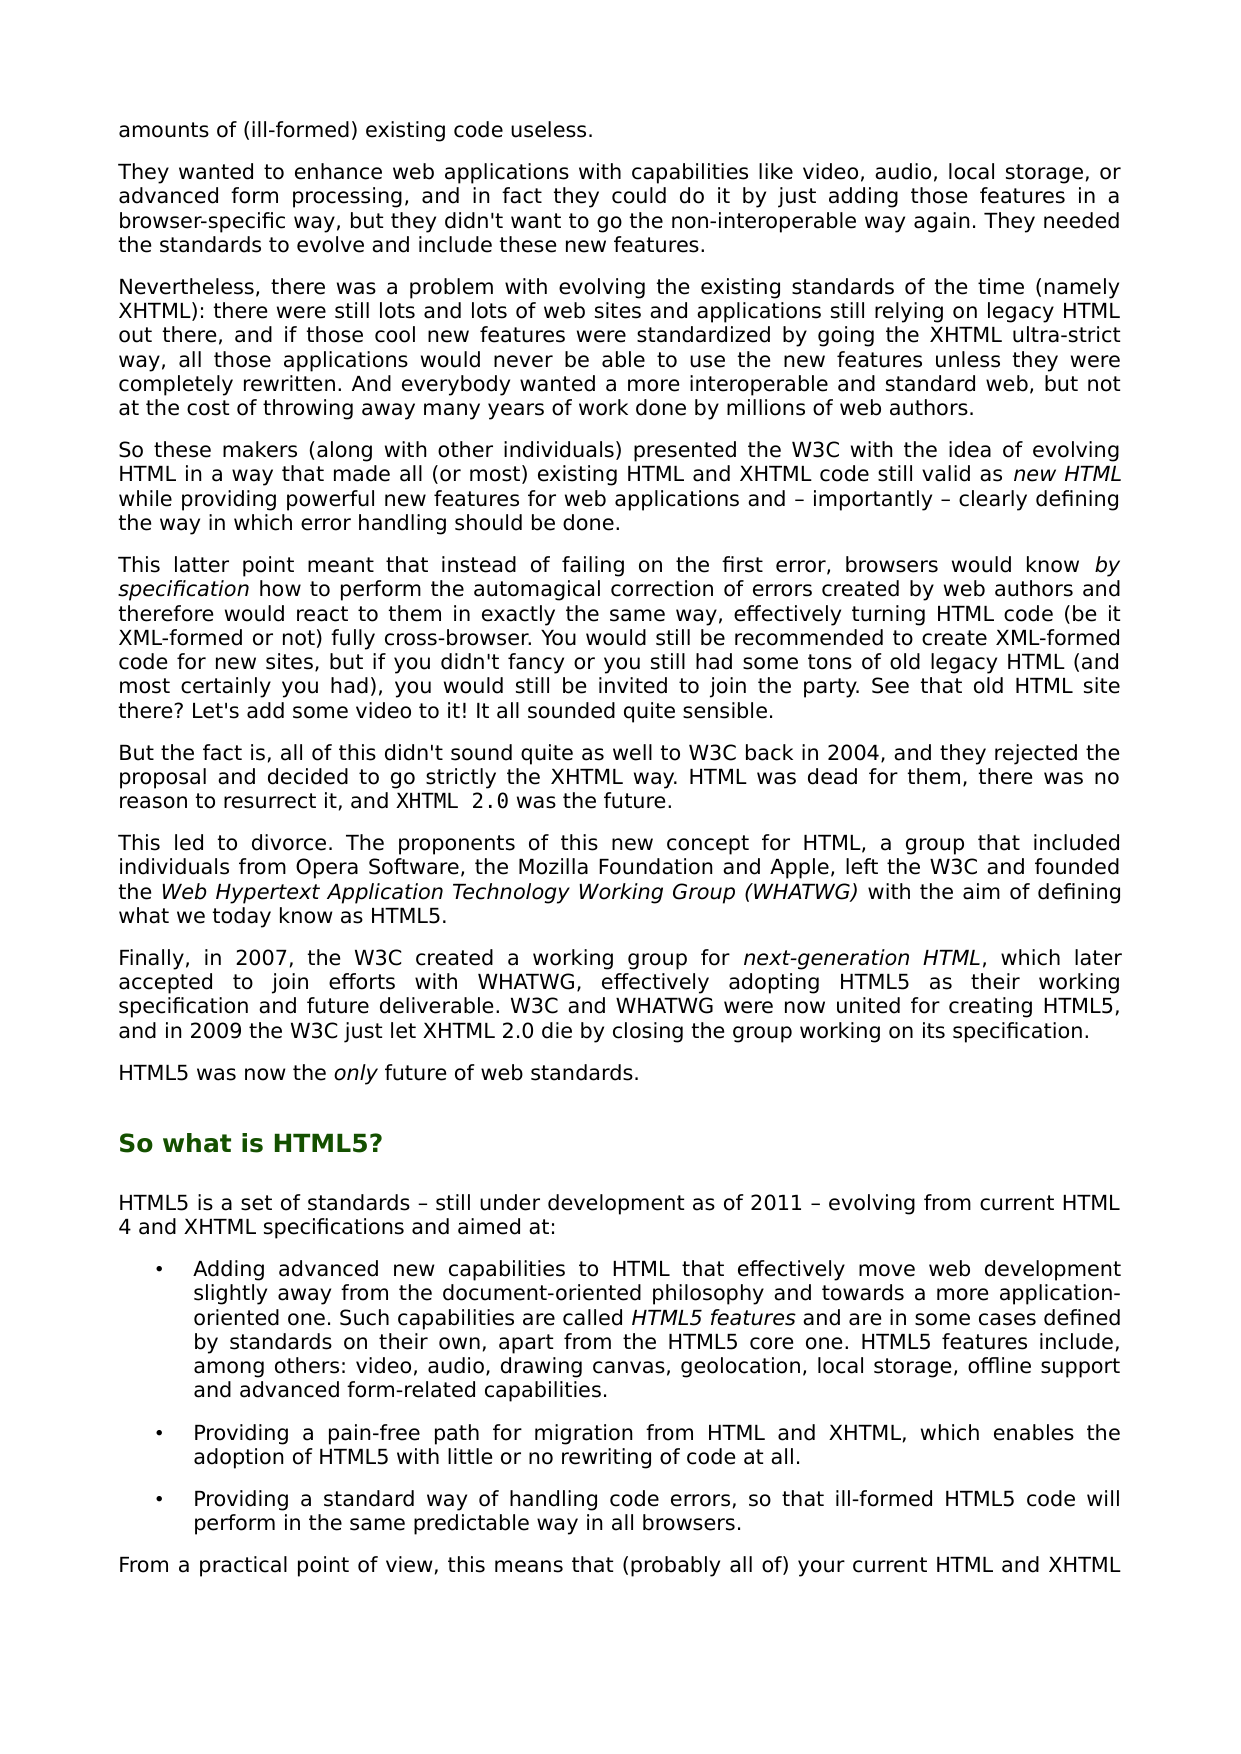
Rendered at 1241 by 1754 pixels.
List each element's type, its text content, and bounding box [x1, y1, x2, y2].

text HTML5 is a set of standards – still under development as of 2011 – evolving from current HTML 4 and XHTML specifications and aimed at: [118, 1191, 1122, 1239]
subtitle So what is HTML5? [118, 1129, 1122, 1158]
text Finally, in 2007, the W3C created a working group for next-generation HTML, which later accepted to join efforts with WHATWG, effectively adopting HTML5 as their working specification and future deliverable. W3C and WHATWG were now united for creating HTML5, and in 2009 the W3C just let XHTML 2.0 die by closing the group working on its specification. [118, 946, 1122, 1043]
text They wanted to enhance web applications with capabilities like video, audio, local storage, or advanced form processing, and in fact they could do it by just adding those features in a browser-specific way, but they didn't want to go the non-interoperable way again. They needed the standards to evolve and include these new features. [118, 160, 1122, 257]
list Providing a standard way of handling code errors, so that ill-formed HTML5 code will perform in the same predictable way in all browsers. [156, 1487, 1122, 1535]
text This led to divorce. The proponents of this new concept for HTML, a group that included individuals from Opera Software, the Mozilla Foundation and Apple, left the W3C and founded the Web Hypertext Application Technology Working Group (WHATWG) with the aim of defining what we today know as HTML5. [118, 831, 1122, 928]
text So these makers (along with other individuals) presented the W3C with the idea of evolving HTML in a way that made all (or most) existing HTML and XHTML code still valid as new HTML while providing powerful new features for web applications and – importantly – clearly defining the way in which error handling should be done. [118, 438, 1122, 535]
text amounts of (ill-formed) existing code useless. [118, 118, 1122, 142]
text But the fact is, all of this didn't sound quite as well to W3C back in 2004, and they rejected the proposal and decided to go strictly the XHTML way. HTML was dead for them, there was no reason to resurrect it, and XHTML 2.0 was the future. [118, 741, 1122, 813]
text From a practical point of view, this means that (probably all of) your current HTML and XHTML [118, 1553, 1122, 1577]
text HTML5 was now the only future of web standards. [118, 1061, 1122, 1085]
list Providing a pain-free path for migration from HTML and XHTML, which enables the adoption of HTML5 with little or no rewriting of code at all. [156, 1421, 1122, 1469]
text Nevertheless, there was a problem with evolving the existing standards of the time (namely XHTML): there were still lots and lots of web sites and applications still relying on legacy HTML out there, and if those cool new features were standardized by going the XHTML ultra-strict way, all those applications would never be able to use the new features unless they were completely rewritten. And everybody wanted a more interoperable and standard web, but not at the cost of throwing away many years of work done by millions of web authors. [118, 275, 1122, 421]
text This latter point meant that instead of failing on the first error, browsers would know by specification how to perform the automagical correction of errors created by web authors and therefore would react to them in exactly the same way, effectively turning HTML code (be it XML-formed or not) fully cross-browser. You would still be recommended to create XML-formed code for new sites, but if you didn't fancy or you still had some tons of old legacy HTML (and most certainly you had), you would still be invited to join the party. See that old HTML site there? Let's add some video to it! It all sounded quite sensible. [118, 553, 1122, 723]
list Adding advanced new capabilities to HTML that effectively move web development slightly away from the document-oriented philosophy and towards a more application-oriented one. Such capabilities are called HTML5 features and are in some cases defined by standards on their own, apart from the HTML5 core one. HTML5 features include, among others: video, audio, drawing canvas, geolocation, local storage, offline support and advanced form-related capabilities. [156, 1257, 1122, 1403]
